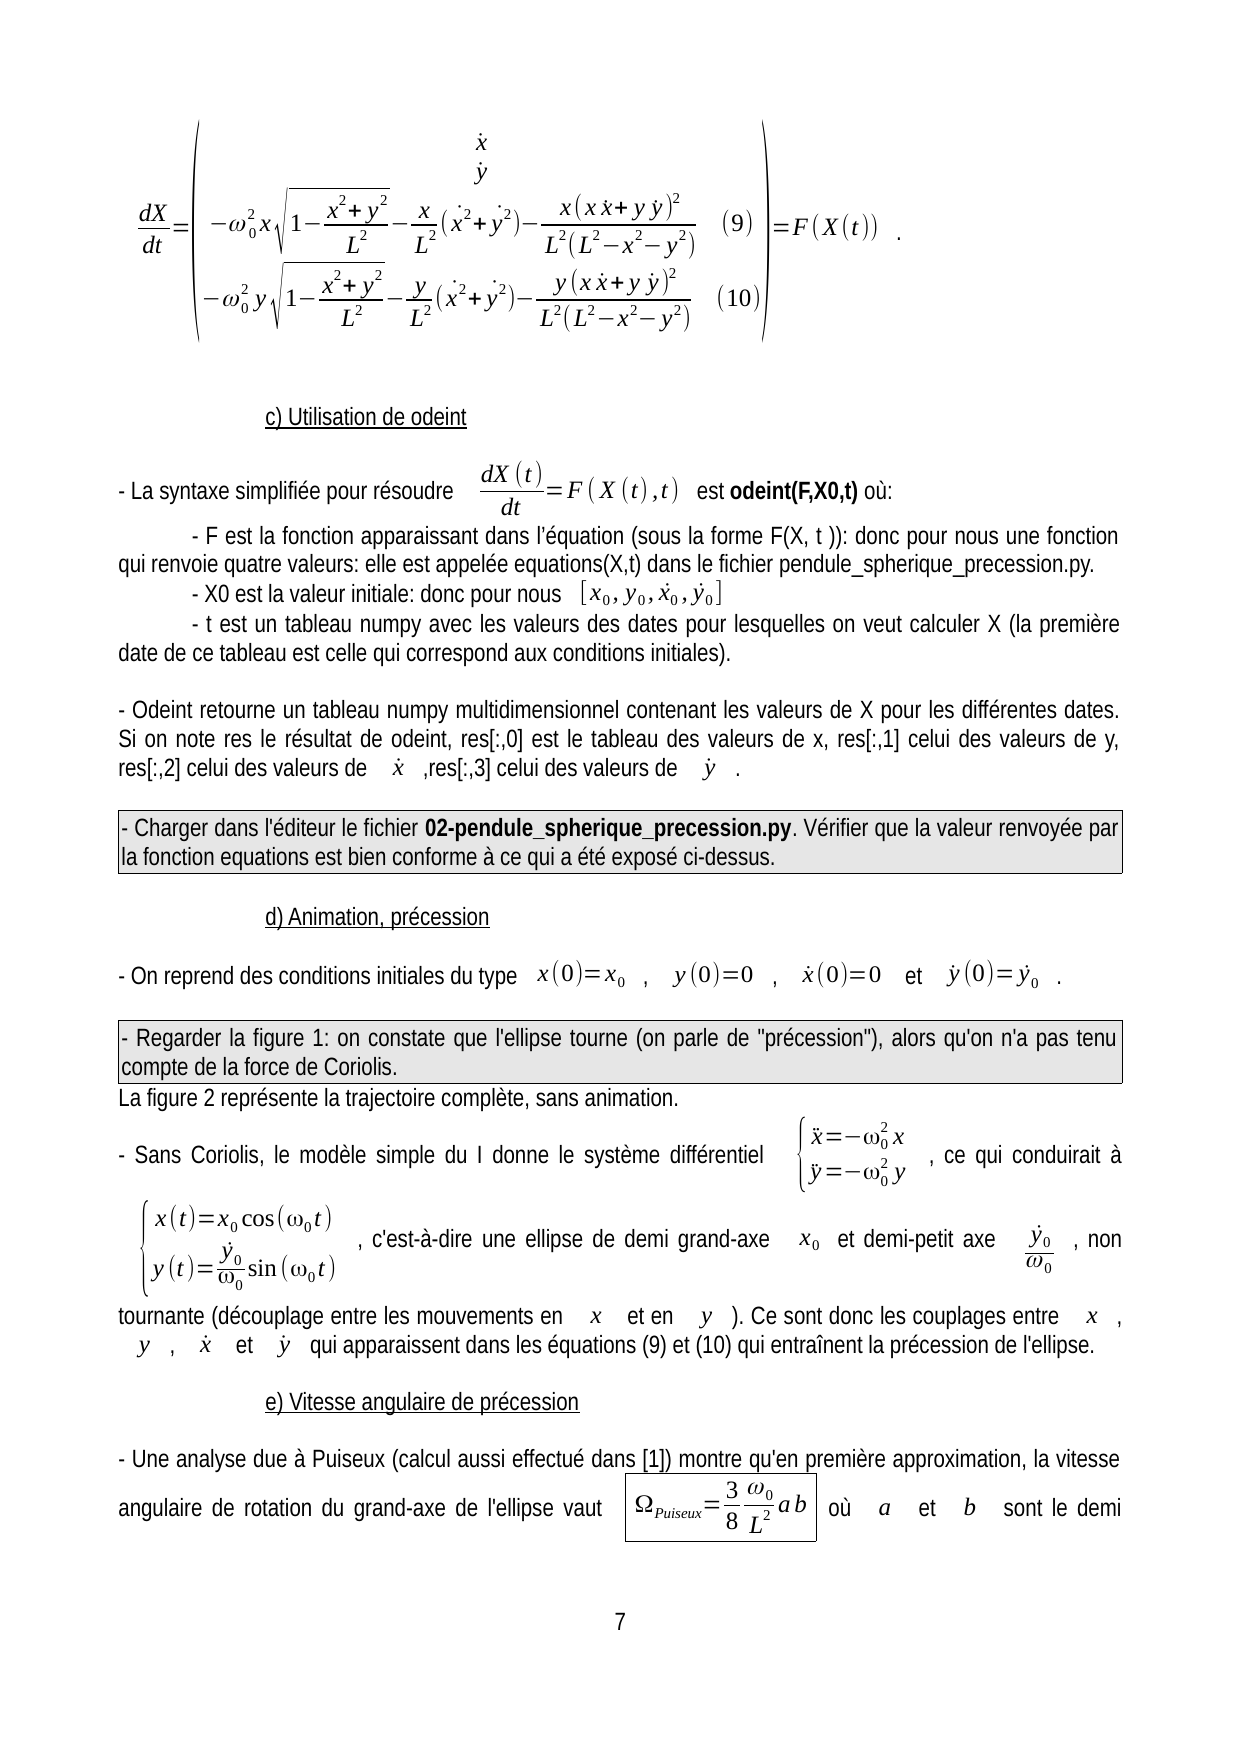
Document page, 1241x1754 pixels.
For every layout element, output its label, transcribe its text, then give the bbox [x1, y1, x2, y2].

text - Regarder la figure 1: on constate que l'ellipse tourne (on parle de "précession"), alors qu'on n'a pas tenu compte de la force de Coriolis. [119, 1021, 1122, 1083]
text - Sans Coriolis, le modèle simple du I donne le système différentiel , ce qui conduirait à , c'est-à-dire une ellipse de demi grand-axe et demi-petit axe , non tournante (découplage entre les mouvements en et en ). Ce sont donc les couplages entre , , et qui apparaissent dans les équations (9) et (10) qui entraînent la précession de l'ellipse. [118, 1112, 1122, 1358]
text - Odeint retourne un tableau numpy multidimensionnel contenant les valeurs de X pour les différentes dates. Si on note res le résultat de odeint, res[:,0] est le tableau des valeurs de x, res[:,1] celui des valeurs de y, res[:,2] celui des valeurs de ,res[:,3] celui des valeurs de . [118, 695, 1122, 781]
text - t est un tableau numpy avec les valeurs des dates pour lesquelles on veut calculer X (la première date de ce tableau est celle qui correspond aux conditions initiales). [118, 609, 1122, 667]
text - X0 est la valeur initiale: donc pour nous [118, 578, 1122, 609]
text e) Vitesse angulaire de précession [118, 1387, 1122, 1416]
text - Une analyse due à Puiseux (calcul aussi effectué dans [1]) montre qu'en première approximation, la vitesse angulaire de rotation du grand-axe de l'ellipse vaut où et sont le demi grand-axe et le demi petit-axe de l'ellipse, soit et . [626, 1474, 816, 1541]
text - Charger dans l'éditeur le fichier 02-pendule_spherique_precession.py. Vérifier que la valeur renvoyée par la fonction equations est bien conforme à ce qui a été exposé ci-dessus. [119, 811, 1122, 873]
text La figure 2 représente la trajectoire complète, sans animation. [118, 1084, 1122, 1112]
text - F est la fonction apparaissant dans l’équation (sous la forme F(X, t )): donc pour nous une fonction qui renvoie quatre valeurs: elle est appelée equations(X,t) dans le fichier pendule_spherique_precession.py. [118, 521, 1122, 578]
text - On reprend des conditions initiales du type, , et . [118, 959, 1122, 991]
text - Une analyse due à Puiseux (calcul aussi effectué dans [1]) montre qu'en première approximation, la vitesse angulaire de rotation du grand-axe de l'ellipse vaut où et sont le demi grand-axe et le demi petit-axe de l'ellipse, soit et . [118, 1444, 1122, 1541]
text . [118, 118, 1122, 345]
text - La syntaxe simplifiée pour résoudre est odeint(F,X0,t) où: [118, 459, 1122, 521]
text d) Animation, précession [118, 902, 1122, 931]
text c) Utilisation de odeint [118, 402, 1122, 431]
